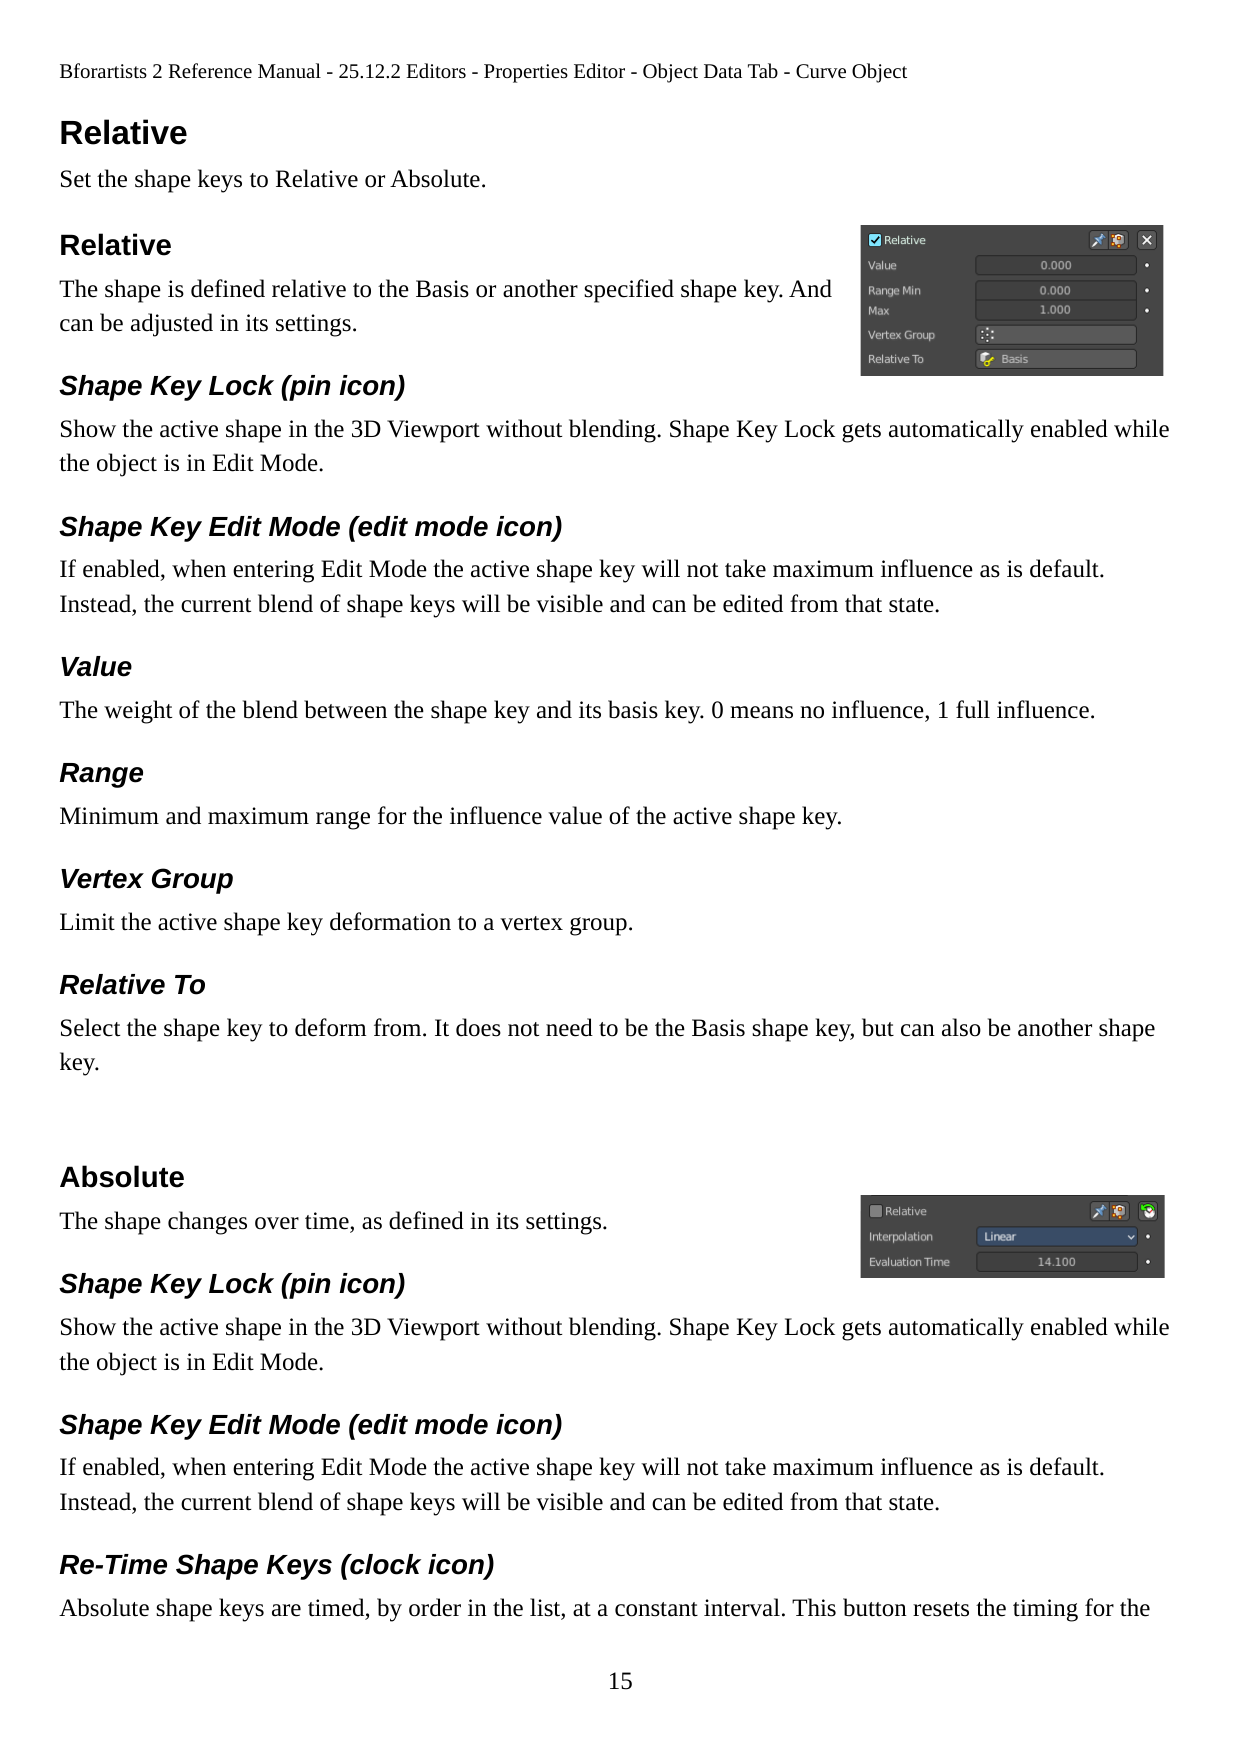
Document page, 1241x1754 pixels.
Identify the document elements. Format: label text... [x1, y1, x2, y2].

subtitle Absolute [59, 1160, 1181, 1194]
text If enabled, when entering Edit Mode the active shape key will not take maximum influence as is default. Instead, the current blend of shape keys will be visible and can be edited from that state. [59, 554, 1181, 618]
subtitle Range [59, 756, 1181, 788]
subtitle Vertex Group [59, 862, 1181, 894]
subtitle Shape Key Edit Mode (edit mode icon) [59, 1408, 1181, 1440]
text The shape changes over time, as defined in its settings. [59, 1206, 860, 1235]
subtitle Relative [59, 113, 1181, 151]
text Minimum and maximum range for the influence value of the active shape key. [59, 801, 1181, 829]
text The shape is defined relative to the Basis or another specified shape key. And can be adjusted in its settings. [59, 274, 860, 337]
text Absolute shape keys are timed, by order in the list, at a constant interval. This button resets the timing for the [59, 1593, 1181, 1622]
text Show the active shape in the 3D Viewport without blending. Shape Key Lock gets automatically enabled while the object is in Edit Mode. [59, 1312, 1181, 1375]
subtitle Shape Key Lock (pin icon) [59, 370, 1181, 402]
picture [860, 1195, 1165, 1278]
subtitle Re-Time Shape Keys (clock icon) [59, 1548, 1181, 1580]
subtitle Shape Key Lock (pin icon) [59, 1268, 1181, 1299]
text The weight of the blend between the shape key and its basis key. 0 means no influence, 1 full influence. [59, 695, 1181, 724]
text If enabled, when entering Edit Mode the active shape key will not take maximum influence as is default. Instead, the current blend of shape keys will be visible and can be edited from that state. [59, 1452, 1181, 1516]
subtitle Value [59, 651, 1181, 682]
picture [860, 225, 1164, 376]
subtitle Relative [59, 227, 860, 261]
subtitle Shape Key Edit Mode (edit mode icon) [59, 510, 1181, 542]
text Select the shape key to deform from. It does not need to be the Basis shape key, but can also be another shape key. [59, 1013, 1181, 1076]
text Show the active shape in the 3D Viewport without blending. Shape Key Lock gets automatically enabled while the object is in Edit Mode. [59, 414, 1181, 477]
text Limit the active shape key deformation to a vertex group. [59, 907, 1181, 936]
text Set the shape keys to Relative or Absolute. [59, 164, 1181, 192]
subtitle Relative To [59, 968, 1181, 1000]
subtitle [1164, 227, 1181, 261]
